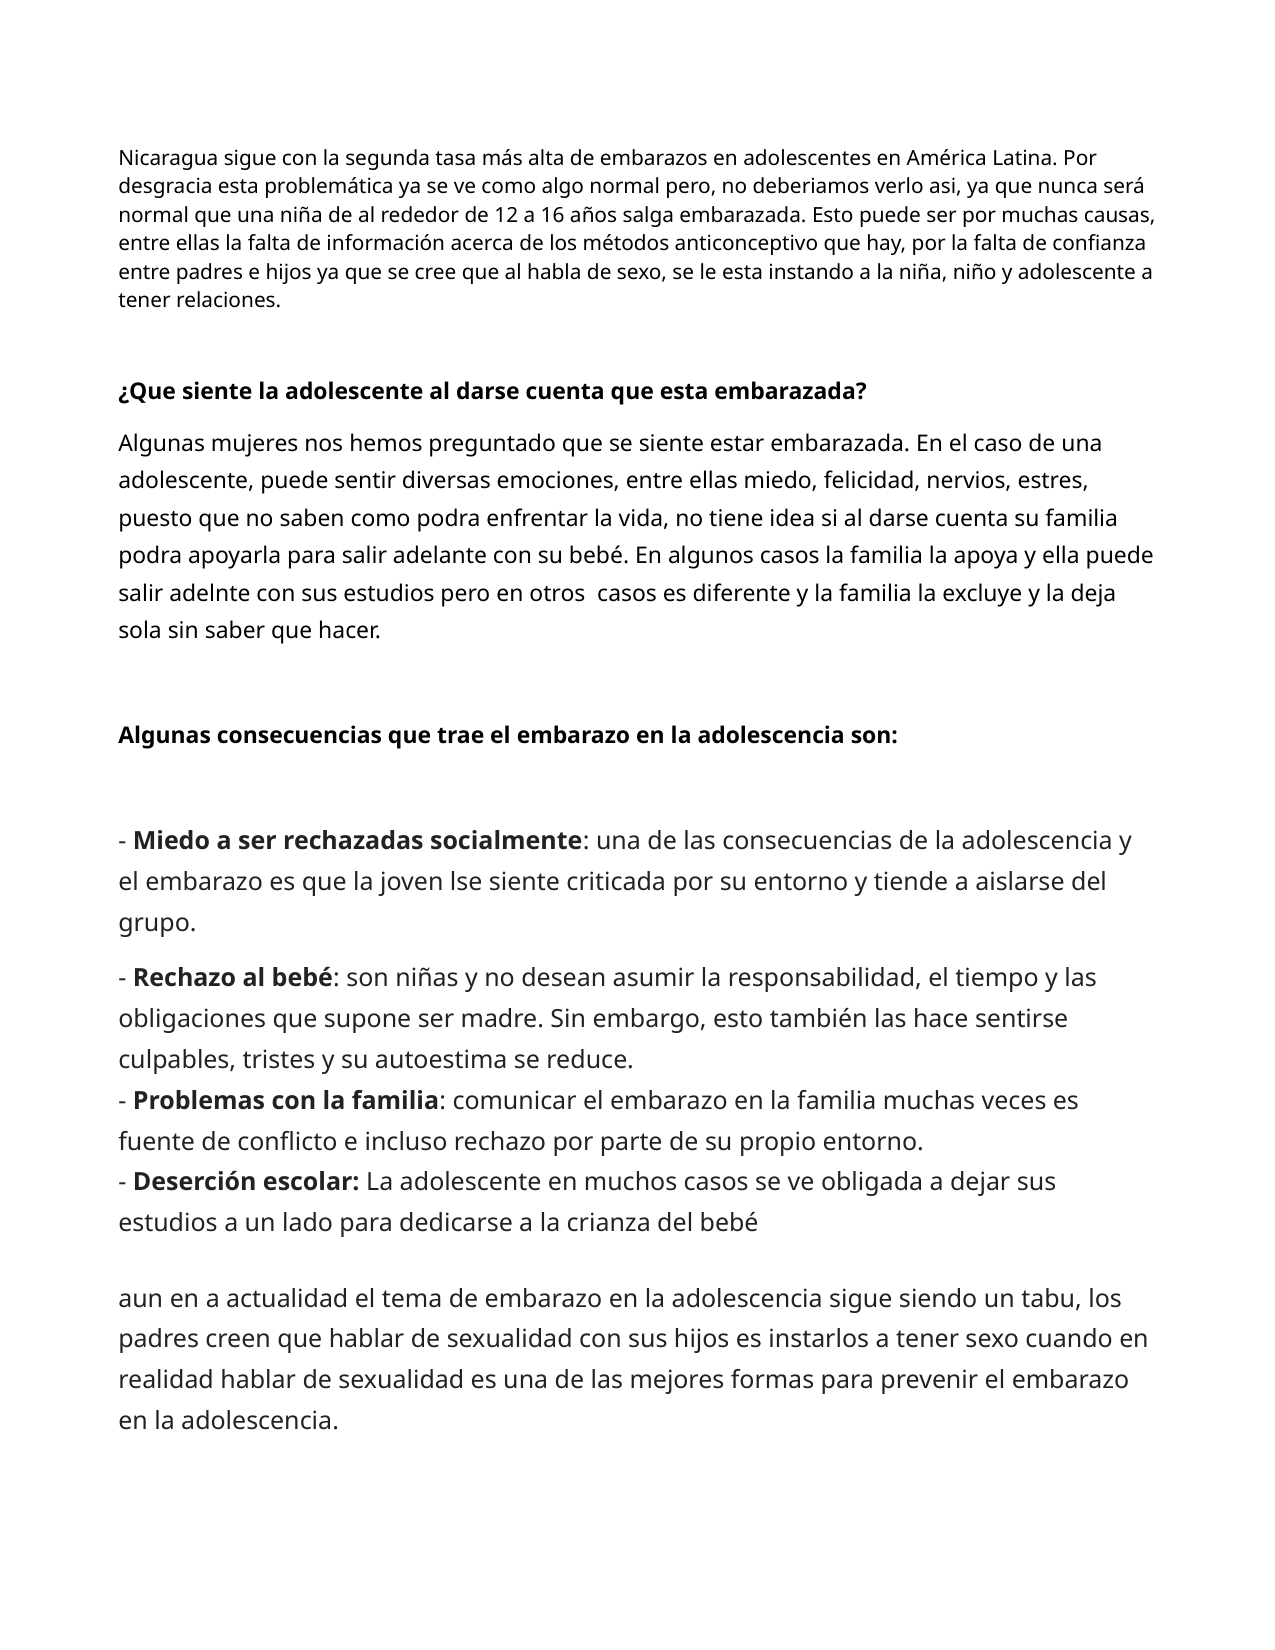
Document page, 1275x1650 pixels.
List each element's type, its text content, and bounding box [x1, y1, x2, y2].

text - Deserción escolar: La adolescente en muchos casos se ve obligada a dejar sus estudios a un lado para dedicarse a la crianza del bebé [118, 1164, 1157, 1239]
text - Rechazo al bebé: son niñas y no desean asumir la responsabilidad, el tiempo y las obligaciones que supone ser madre. Sin embargo, esto también las hace sentirse culpables, tristes y su autoestima se reduce. [118, 960, 1157, 1076]
text - Miedo a ser rechazadas socialmente: una de las consecuencias de la adolescencia y el embarazo es que la joven lse siente criticada por su entorno y tiende a aislarse del grupo. [118, 823, 1157, 938]
text - Problemas con la familia: comunicar el embarazo en la familia muchas veces es fuente de conflicto e incluso rechazo por parte de su propio entorno. [118, 1082, 1157, 1157]
text Algunas mujeres nos hemos preguntado que se siente estar embarazada. En el caso de una adolescente, puede sentir diversas emociones, entre ellas miedo, felicidad, nervios, estres, puesto que no saben como podra enfrentar la vida, no tiene idea si al darse cuenta su familia podra apoyarla para salir adelante con su bebé. En algunos casos la familia la apoya y ella puede salir adelnte con sus estudios pero en otros casos es diferente y la familia la excluye y la deja sola sin saber que hacer. [118, 427, 1157, 646]
text aun en a actualidad el tema de embarazo en la adolescencia sigue siendo un tabu, los padres creen que hablar de sexualidad con sus hijos es instarlos a tener sexo cuando en realidad hablar de sexualidad es una de las mejores formas para prevenir el embarazo en la adolescencia. [118, 1280, 1157, 1437]
text ¿Que siente la adolescente al darse cuenta que esta embarazada? [118, 375, 1157, 406]
subtitle Nicaragua sigue con la segunda tasa más alta de embarazos en adolescentes en América Latina. Por desgracia esta problemática ya se ve como algo normal pero, no deberiamos verlo asi, ya que nunca será normal que una niña de al rededor de 12 a 16 años salga embarazada. Esto puede ser por muchas causas, entre ellas la falta de información acerca de los métodos anticonceptivo que hay, por la falta de confianza entre padres e hijos ya que se cree que al habla de sexo, se le esta instando a la niña, niño y adolescente a tener relaciones. [118, 143, 1157, 314]
text Algunas consecuencias que trae el embarazo en la adolescencia son: [118, 719, 1157, 750]
